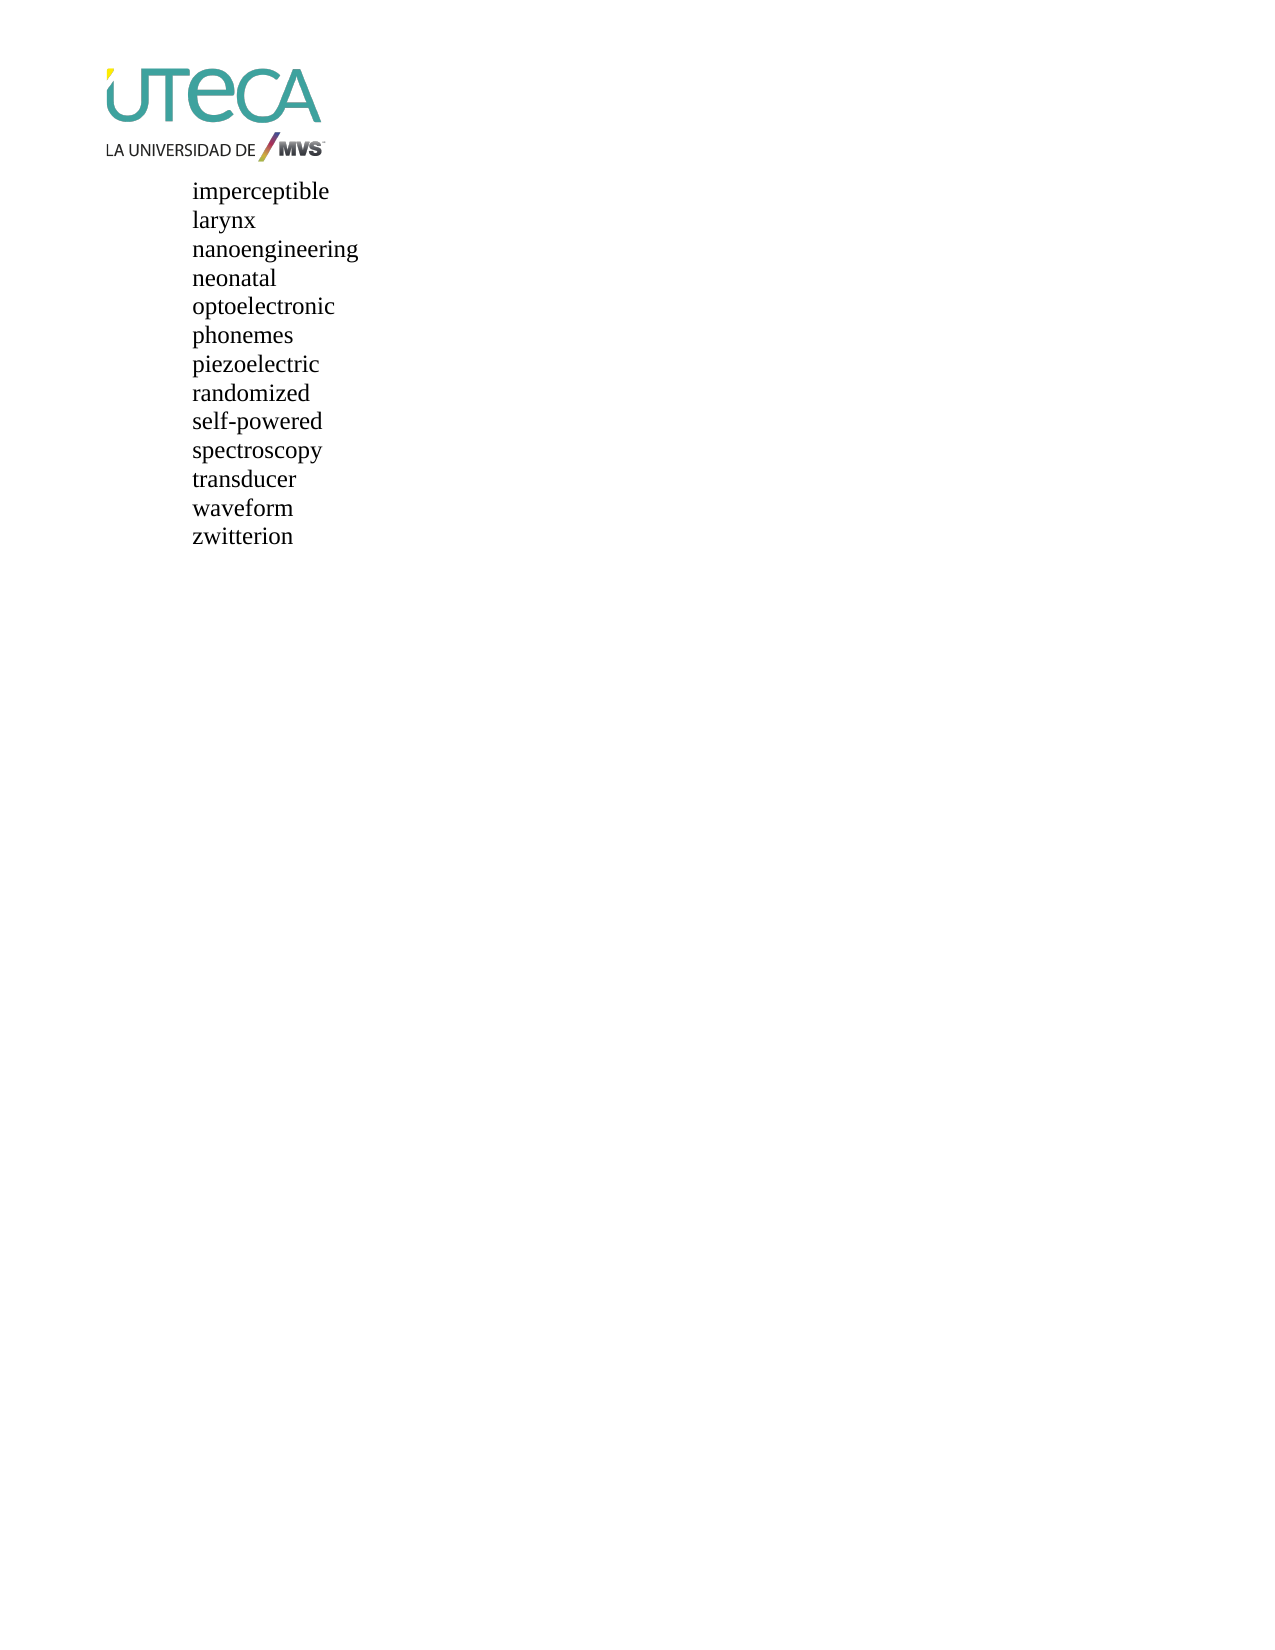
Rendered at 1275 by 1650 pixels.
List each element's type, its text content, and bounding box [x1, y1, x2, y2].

text larynx [118, 205, 1157, 234]
text waveform [118, 493, 1157, 521]
text optoelectronic [118, 291, 1157, 320]
text phonemes [118, 320, 1157, 349]
text randomized [118, 378, 1157, 406]
text spectroscopy [118, 435, 1157, 464]
text piezoelectric [118, 349, 1157, 378]
text nanoengineering [118, 234, 1157, 263]
picture [104, 64, 328, 166]
text self-powered [118, 406, 1157, 435]
text imperceptible [118, 176, 1157, 205]
text neonatal [118, 263, 1157, 291]
text zwitterion [118, 521, 1157, 550]
text transducer [118, 464, 1157, 493]
